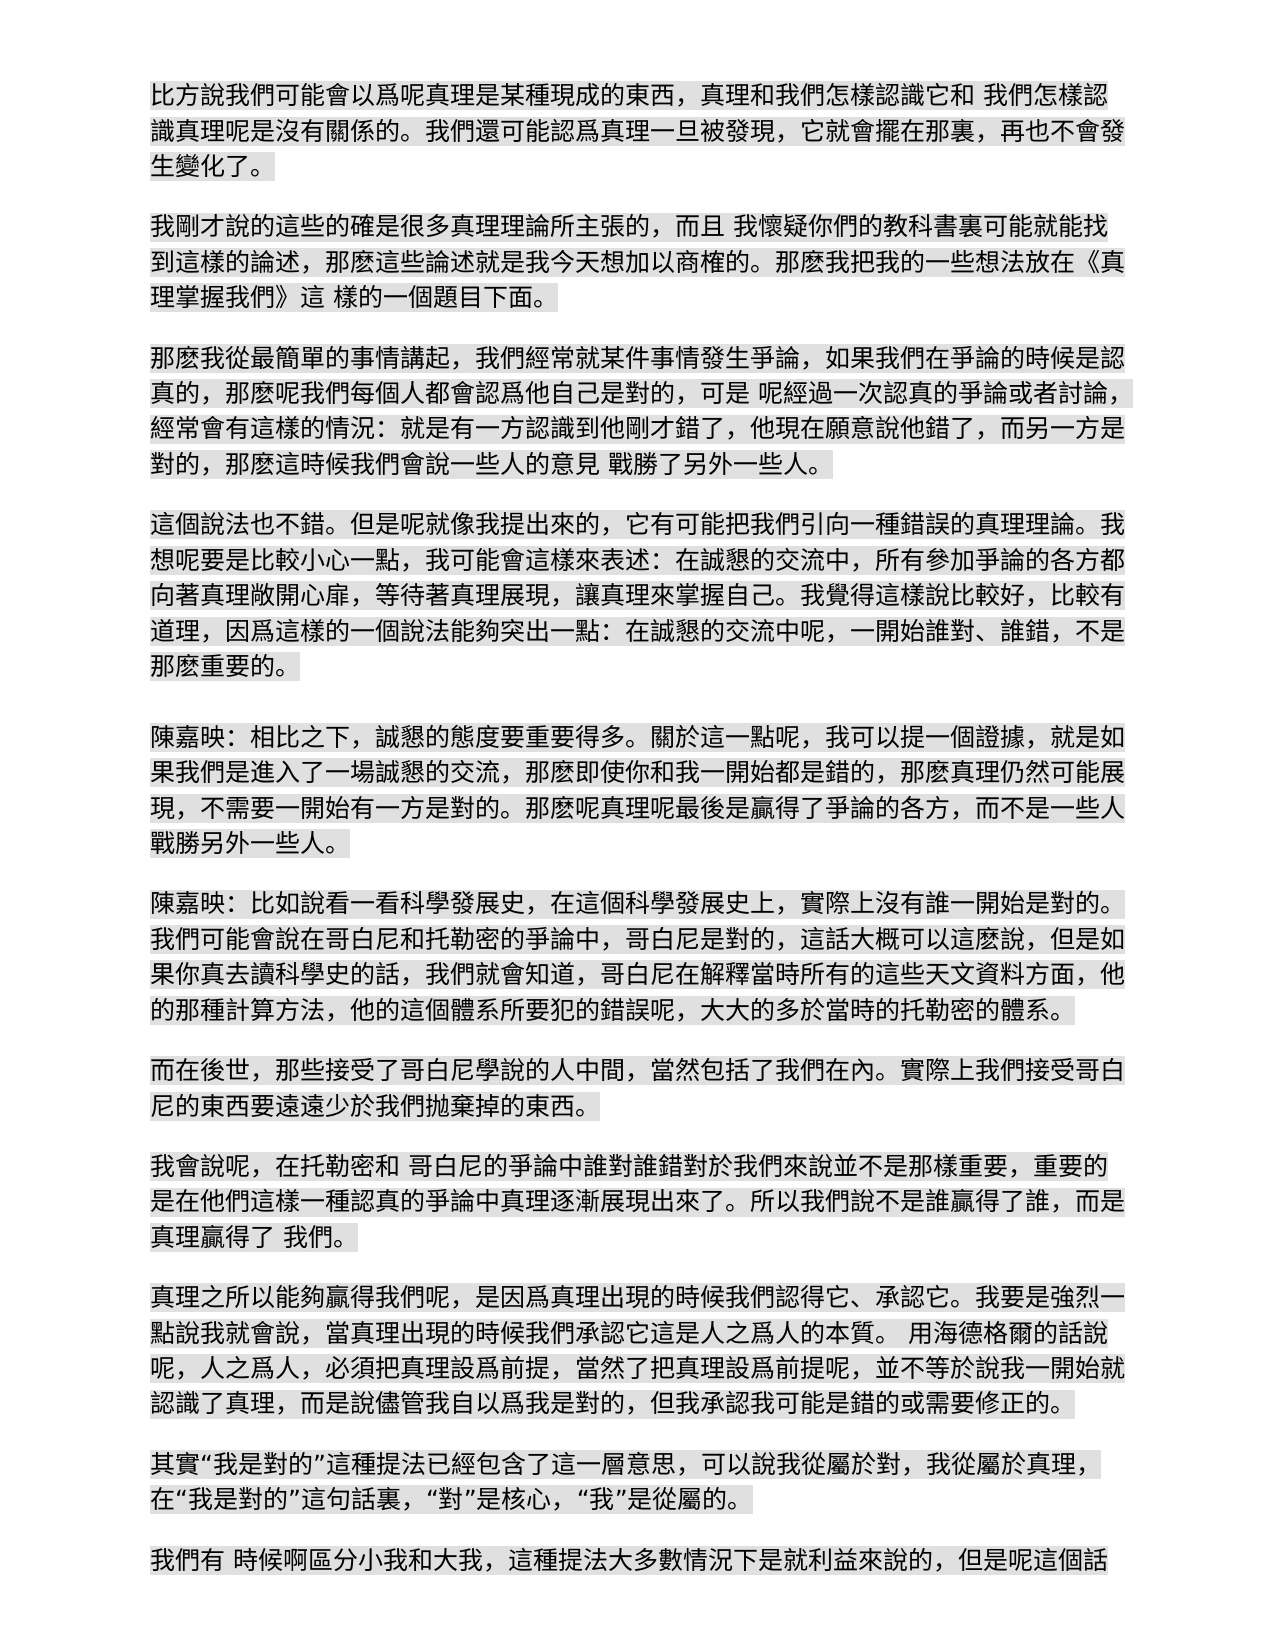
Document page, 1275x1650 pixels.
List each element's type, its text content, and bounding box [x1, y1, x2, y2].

text 而在後世，那些接受了哥白尼學說的人中間，當然包括了我們在內。實際上我們接受哥白尼的東西要遠遠少於我們抛棄掉的東西。 [150, 1050, 1125, 1121]
text 這個說法也不錯。但是呢就像我提出來的，它有可能把我們引向一種錯誤的真理理論。我想呢要是比較小心一點，我可能會這樣來表述：在誠懇的交流中，所有參加爭論的各方都向著真理敞開心扉，等待著真理展現，讓真理來掌握自己。我覺得這樣說比較好，比較有道理，因爲這樣的一個說法能夠突出一點：在誠懇的交流中呢，一開始誰對、誰錯，不是那麽重要的。 陳嘉映：相比之下，誠懇的態度要重要得多。關於這一點呢，我可以提一個證據，就是如果我們是進入了一場誠懇的交流，那麽即使你和我一開始都是錯的，那麽真理仍然可能展現，不需要一開始有一方是對的。那麽呢真理呢最後是贏得了爭論的各方，而不是一些人戰勝另外一些人。 [150, 504, 1125, 858]
text 比方說我們可能會以爲呢真理是某種現成的東西，真理和我們怎樣認識它和 我們怎樣認識真理呢是沒有關係的。我們還可能認爲真理一旦被發現，它就會擺在那裏，再也不會發生變化了。 [150, 75, 1125, 181]
text 其實“我是對的”這種提法已經包含了這一層意思，可以說我從屬於對，我從屬於真理，在“我是對的”這句話裏，“對”是核心，“我”是從屬的。 [150, 1444, 1125, 1514]
text 我剛才說的這些的確是很多真理理論所主張的，而且 我懷疑你們的教科書裏可能就能找到這樣的論述，那麽這些論述就是我今天想加以商榷的。那麽我把我的一些想法放在《真理掌握我們》這 樣的一個題目下面。 [150, 206, 1125, 312]
text 真理之所以能夠贏得我們呢，是因爲真理出現的時候我們認得它、承認它。我要是強烈一點說我就會說，當真理出現的時候我們承認它這是人之爲人的本質。 用海德格爾的話說呢，人之爲人，必須把真理設爲前提，當然了把真理設爲前提呢，並不等於說我一開始就認識了真理，而是說儘管我自以爲我是對的，但我承認我可能是錯的或需要修正的。 [150, 1277, 1125, 1419]
text 我們有 時候啊區分小我和大我，這種提法大多數情況下是就利益來說的，但是呢這個話 [150, 1539, 1125, 1575]
text 陳嘉映：比如說看一看科學發展史，在這個科學發展史上，實際上沒有誰一開始是對的。我們可能會說在哥白尼和托勒密的爭論中，哥白尼是對的，這話大概可以這麽說，但是如果你真去讀科學史的話，我們就會知道，哥白尼在解釋當時所有的這些天文資料方面，他的那種計算方法，他的這個體系所要犯的錯誤呢，大大的多於當時的托勒密的體系。 [150, 883, 1125, 1025]
text 那麽我從最簡單的事情講起，我們經常就某件事情發生爭論，如果我們在爭論的時候是認真的，那麽呢我們每個人都會認爲他自己是對的，可是 呢經過一次認真的爭論或者討論，經常會有這樣的情況：就是有一方認識到他剛才錯了，他現在願意說他錯了，而另一方是對的，那麽這時候我們會說一些人的意見 戰勝了另外一些人。 [150, 337, 1125, 479]
text 我會說呢，在托勒密和 哥白尼的爭論中誰對誰錯對於我們來說並不是那樣重要，重要的是在他們這樣一種認真的爭論中真理逐漸展現出來了。所以我們說不是誰贏得了誰，而是真理贏得了 我們。 [150, 1146, 1125, 1252]
